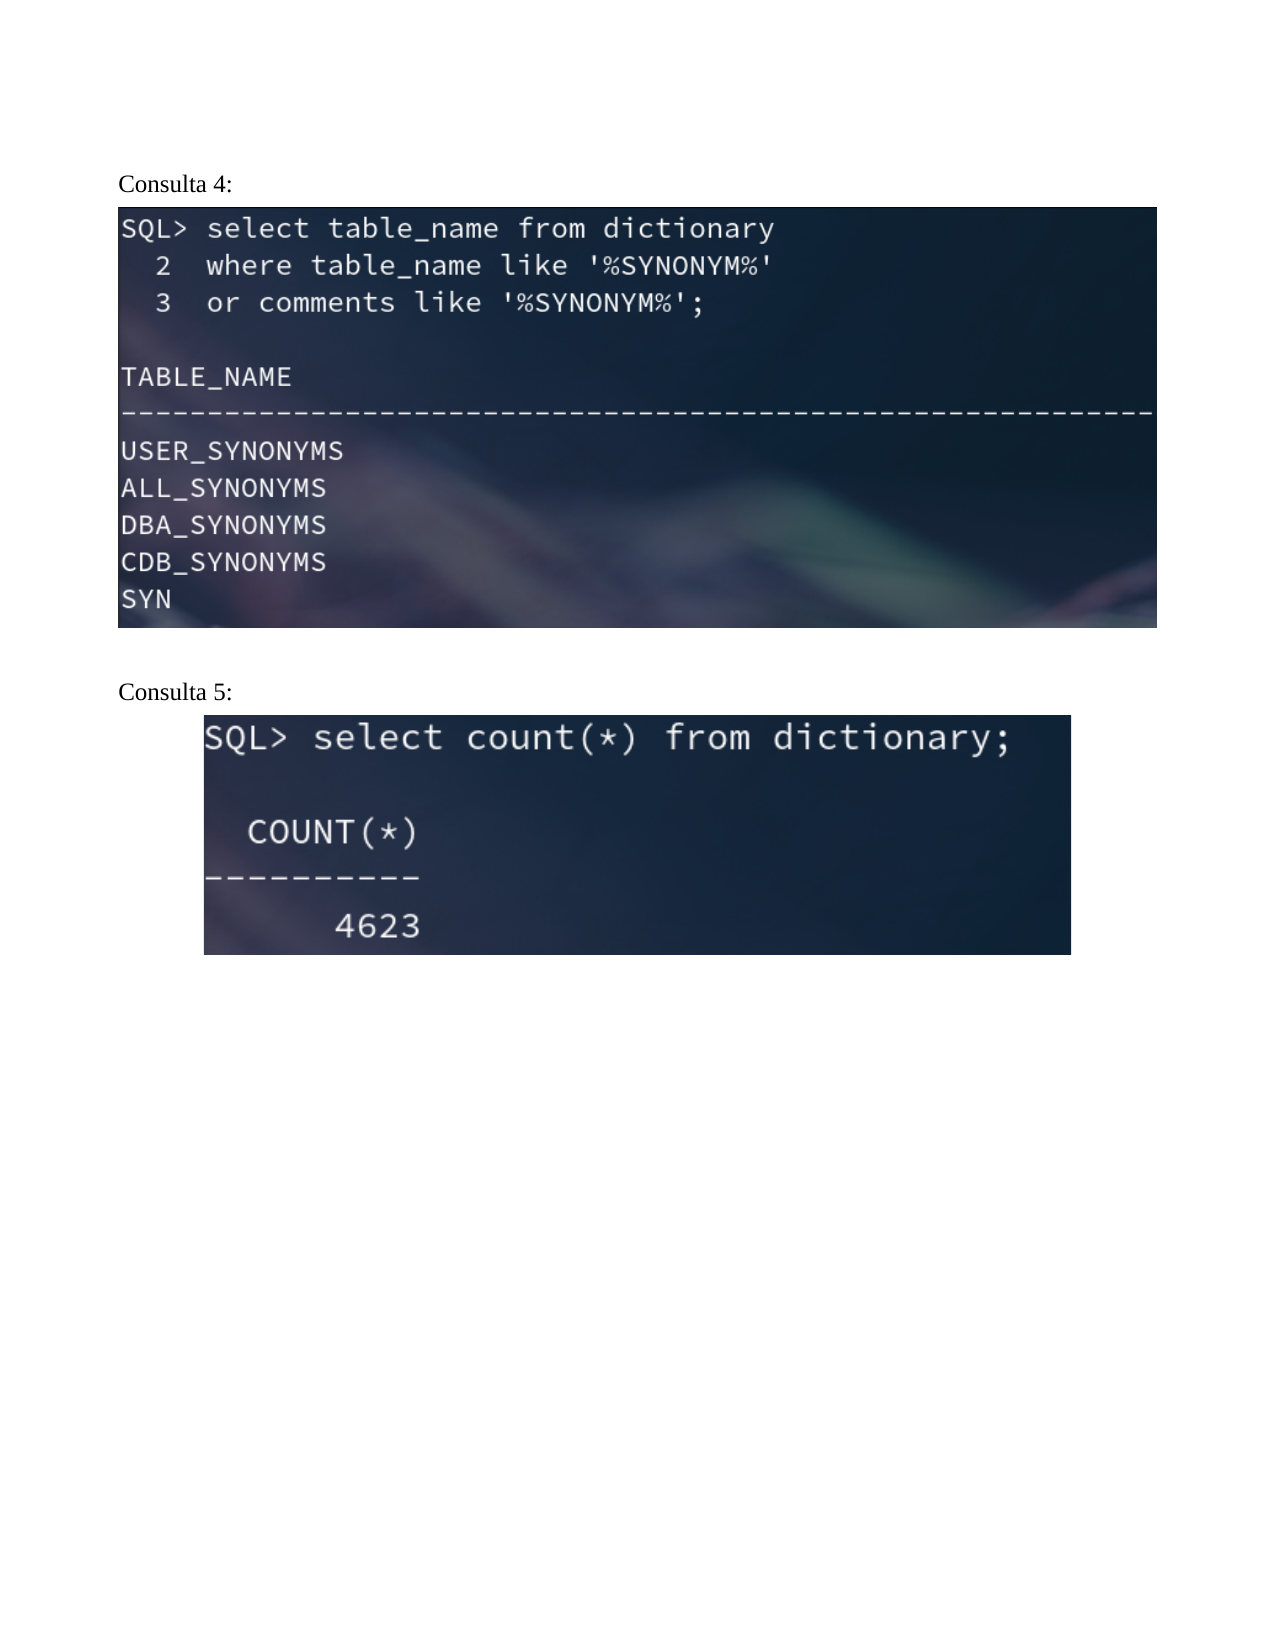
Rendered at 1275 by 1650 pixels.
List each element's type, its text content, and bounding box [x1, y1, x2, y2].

text Consulta 5: [118, 677, 1157, 705]
picture [118, 207, 1157, 628]
text Consulta 4: [118, 169, 1157, 198]
picture [203, 715, 1072, 955]
